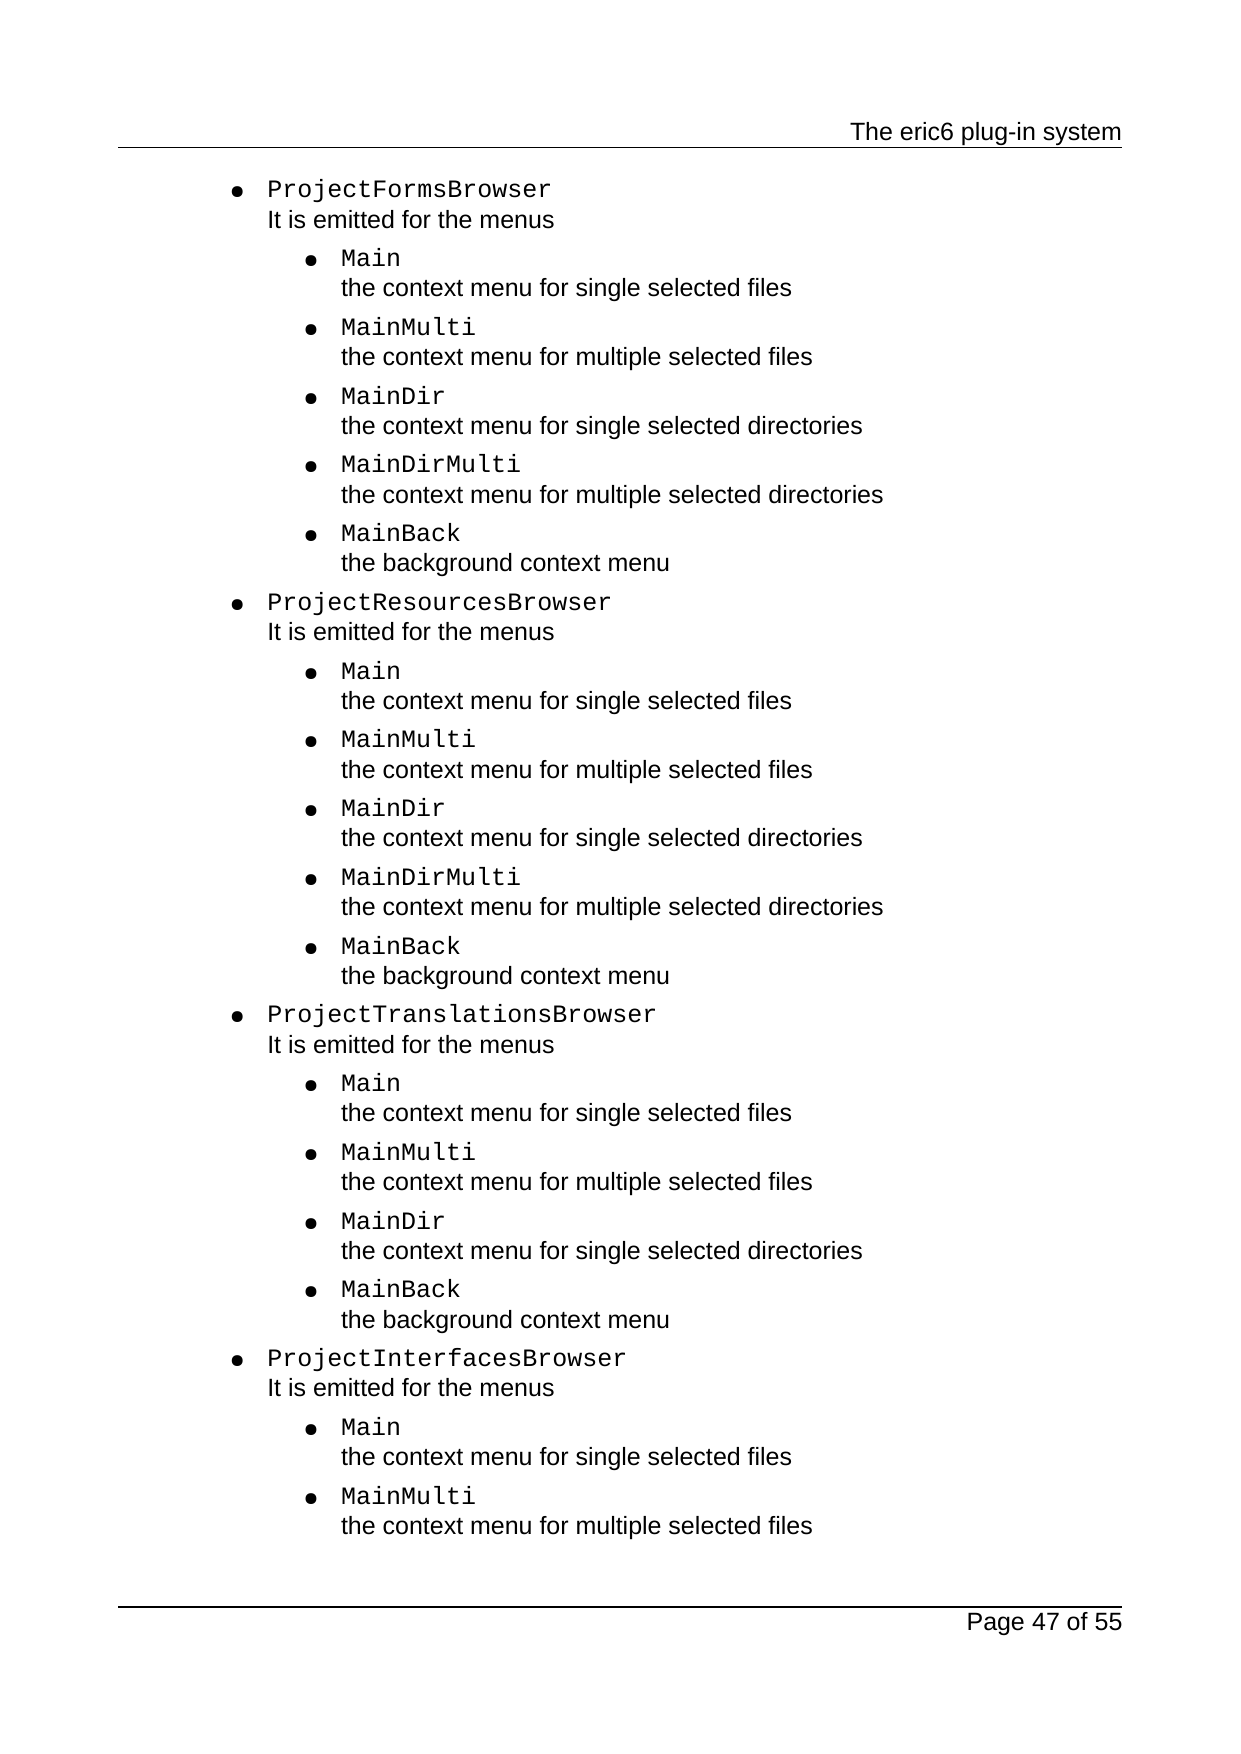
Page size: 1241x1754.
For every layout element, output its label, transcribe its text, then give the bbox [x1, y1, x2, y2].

list Main the context menu for single selected files [303, 1071, 1122, 1127]
list Main the context menu for single selected files [303, 658, 1122, 714]
list ProjectFormsBrowser It is emitted for the menus [229, 177, 1122, 233]
list MainBack the background context menu [303, 1277, 1122, 1333]
list MainDir the context menu for single selected directories [303, 383, 1122, 439]
list MainBack the background context menu [303, 521, 1122, 577]
list Main the context menu for single selected files [303, 246, 1122, 302]
list MainDir the context menu for single selected directories [303, 1208, 1122, 1264]
list MainDirMulti the context menu for multiple selected directories [303, 452, 1122, 508]
list ProjectInterfacesBrowser It is emitted for the menus [229, 1346, 1122, 1402]
list MainDir the context menu for single selected directories [303, 796, 1122, 852]
list MainMulti the context menu for multiple selected files [303, 1483, 1122, 1539]
list MainDirMulti the context menu for multiple selected directories [303, 864, 1122, 921]
list MainMulti the context menu for multiple selected files [303, 727, 1122, 783]
list MainMulti the context menu for multiple selected files [303, 1139, 1122, 1196]
list MainMulti the context menu for multiple selected files [303, 314, 1122, 371]
list MainBack the background context menu [303, 933, 1122, 989]
list ProjectResourcesBrowser It is emitted for the menus [229, 589, 1122, 646]
list ProjectTranslationsBrowser It is emitted for the menus [229, 1002, 1122, 1058]
list Main the context menu for single selected files [303, 1414, 1122, 1471]
